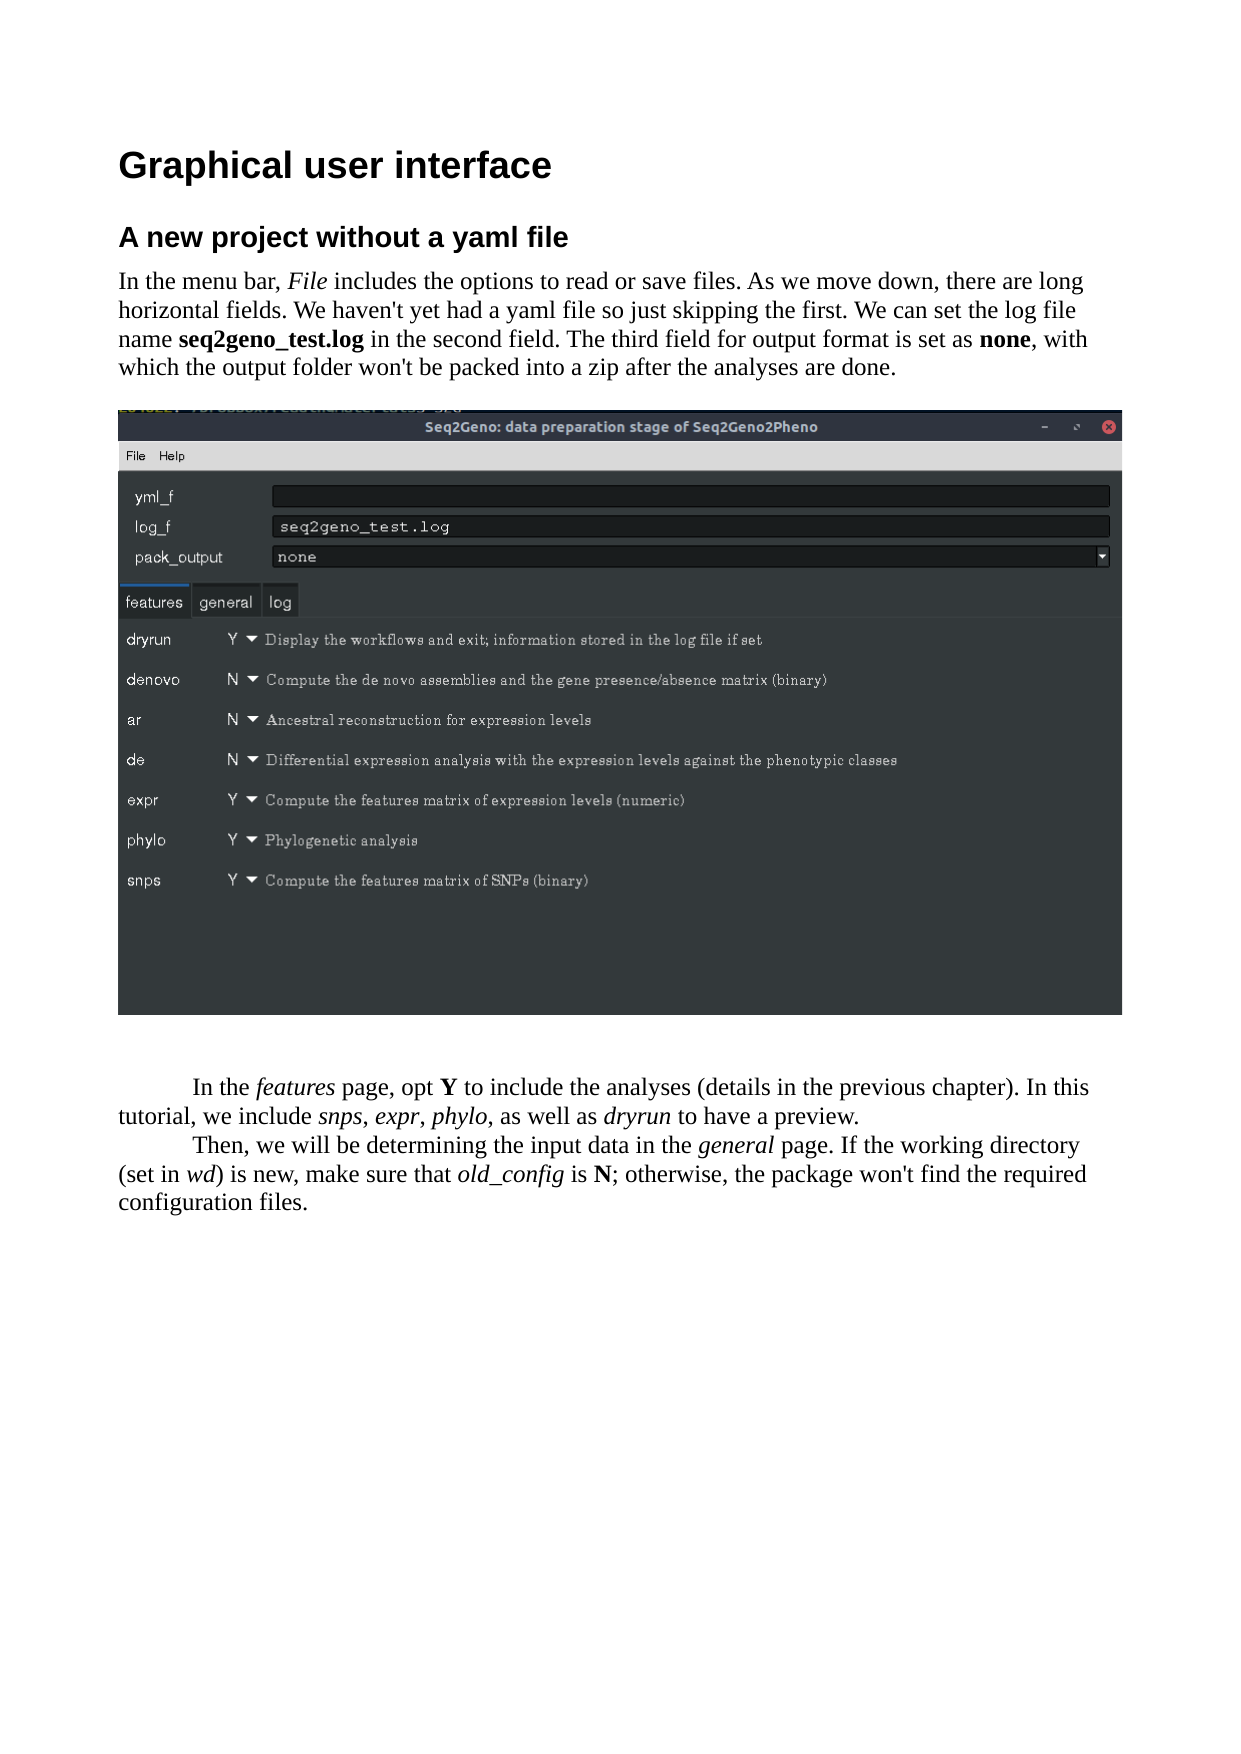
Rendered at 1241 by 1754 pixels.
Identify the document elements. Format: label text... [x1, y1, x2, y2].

picture [118, 410, 1123, 1015]
text Then, we will be determining the input data in the general page. If the working directory (set in wd) is new, make sure that old_config is N; otherwise, the package won't find the required configuration files. [118, 1130, 1122, 1216]
subtitle A new project without a yaml file [118, 220, 1122, 254]
text In the menu bar, File includes the options to read or save files. As we move down, there are long horizontal fields. We haven't yet had a yaml file so just skipping the first. We can set the log file name seq2geno_test.log in the second field. The third field for output format is set as none, with which the output folder won't be packed into a zip after the analyses are done. [118, 266, 1122, 381]
subtitle Graphical user interface [118, 143, 1122, 187]
text In the features page, opt Y to include the analyses (details in the previous chapter). In this tutorial, we include snps, expr, phylo, as well as dryrun to have a preview. [118, 1072, 1122, 1130]
